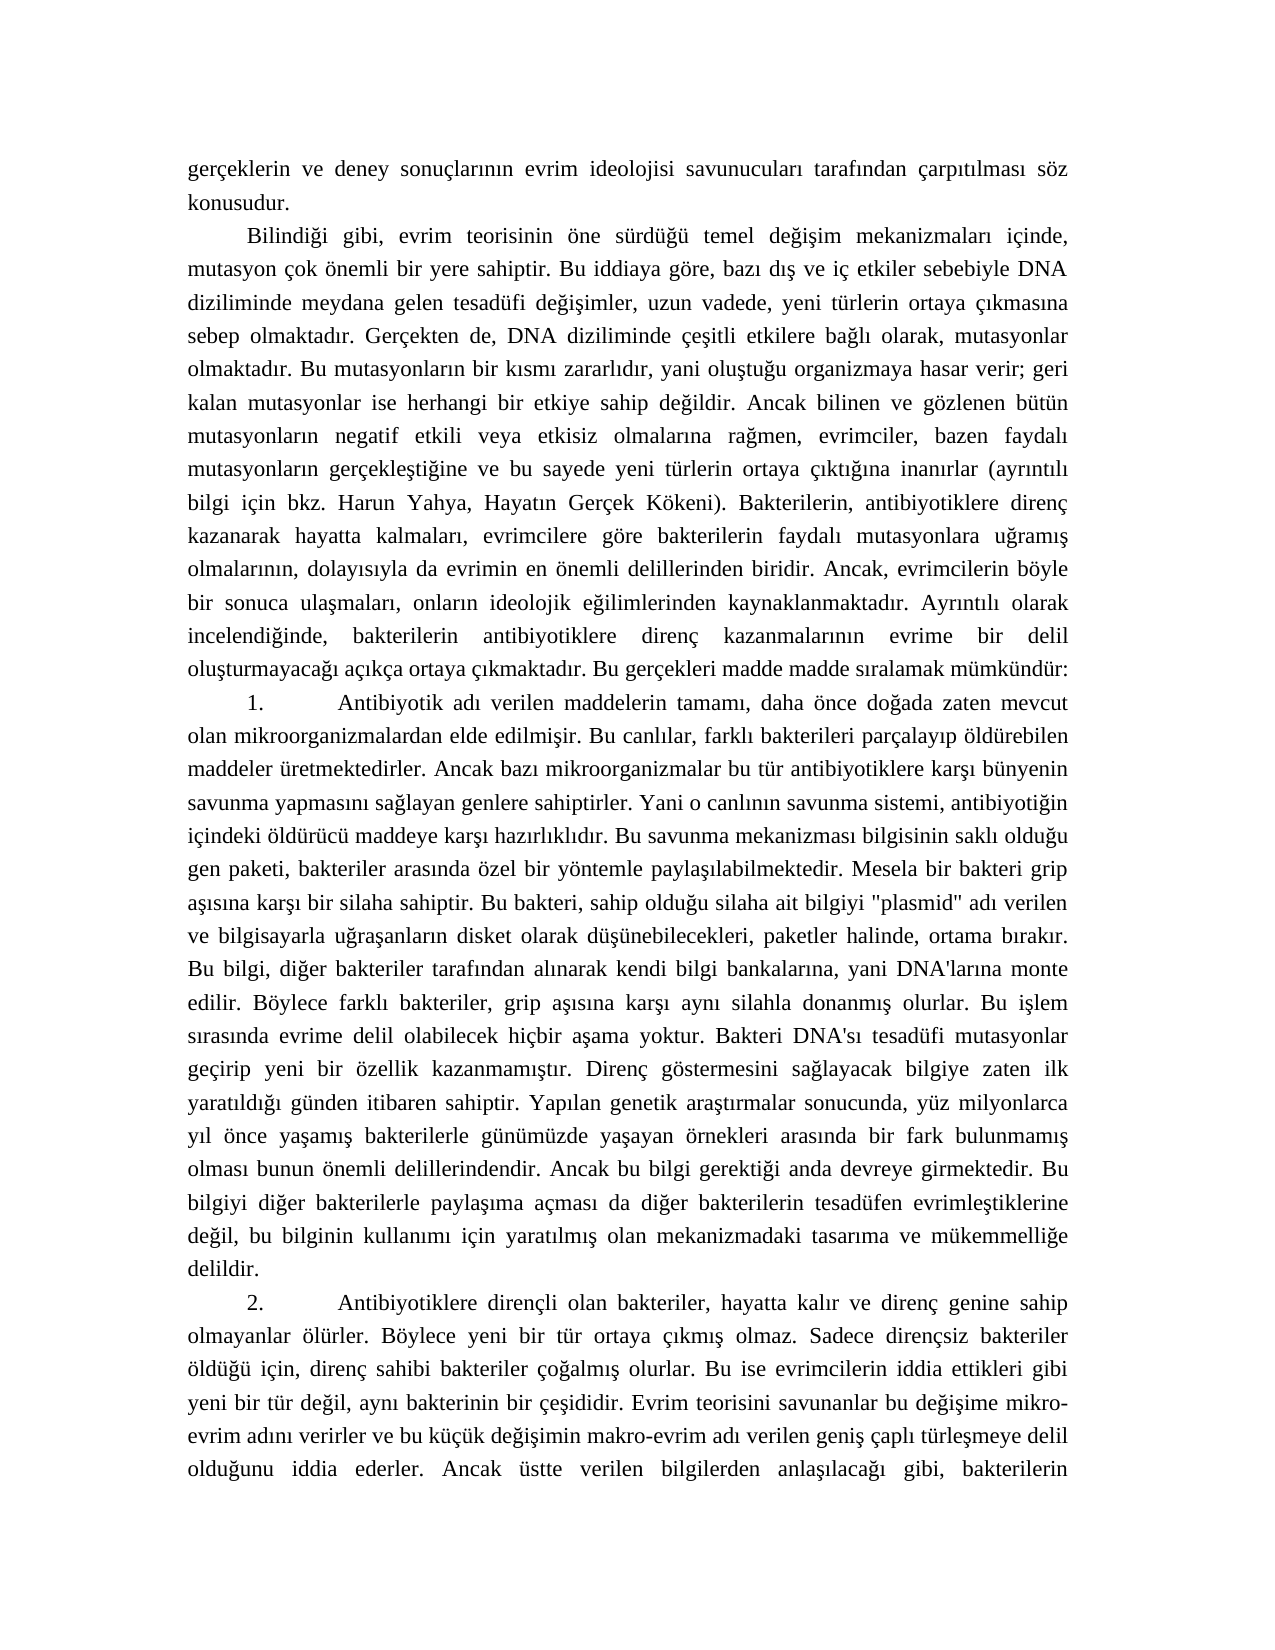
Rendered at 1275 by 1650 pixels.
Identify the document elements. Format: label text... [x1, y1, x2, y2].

text 2. Antibiyotiklere dirençli olan bakteriler, hayatta kalır ve direnç genine sahip olmayanlar ölürler. Böylece yeni bir tür ortaya çıkmış olmaz. Sadece dirençsiz bakteriler öldüğü için, direnç sahibi bakteriler çoğalmış olurlar. Bu ise evrimcilerin iddia ettikleri gibi yeni bir tür değil, aynı bakterinin bir çeşididir. Evrim teorisini savunanlar bu değişime mikro-evrim adını verirler ve bu küçük değişimin makro-evrim adı verilen geniş çaplı türleşmeye delil olduğunu iddia ederler. Ancak üstte verilen bilgilerden anlaşılacağı gibi, bakterilerin [187, 1283, 1070, 1483]
text 1. Antibiyotik adı verilen maddelerin tamamı, daha önce doğada zaten mevcut olan mikroorganizmalardan elde edilmişir. Bu canlılar, farklı bakterileri parçalayıp öldürebilen maddeler üretmektedirler. Ancak bazı mikroorganizmalar bu tür antibiyotiklere karşı bünyenin savunma yapmasını sağlayan genlere sahiptirler. Yani o canlının savunma sistemi, antibiyotiğin içindeki öldürücü maddeye karşı hazırlıklıdır. Bu savunma mekanizması bilgisinin saklı olduğu gen paketi, bakteriler arasında özel bir yöntemle paylaşılabilmektedir. Mesela bir bakteri grip aşısına karşı bir silaha sahiptir. Bu bakteri, sahip olduğu silaha ait bilgiyi "plasmid" adı verilen ve bilgisayarla uğraşanların disket olarak düşünebilecekleri, paketler halinde, ortama bırakır. Bu bilgi, diğer bakteriler tarafından alınarak kendi bilgi bankalarına, yani DNA'larına monte edilir. Böylece farklı bakteriler, grip aşısına karşı aynı silahla donanmış olurlar. Bu işlem sırasında evrime delil olabilecek hiçbir aşama yoktur. Bakteri DNA'sı tesadüfi mutasyonlar geçirip yeni bir özellik kazanmamıştır. Direnç göstermesini sağlayacak bilgiye zaten ilk yaratıldığı günden itibaren sahiptir. Yapılan genetik araştırmalar sonucunda, yüz milyonlarca yıl önce yaşamış bakterilerle günümüzde yaşayan örnekleri arasında bir fark bulunmamış olması bunun önemli delillerindendir. Ancak bu bilgi gerektiği anda devreye girmektedir. Bu bilgiyi diğer bakterilerle paylaşıma açması da diğer bakterilerin tesadüfen evrimleştiklerine değil, bu bilginin kullanımı için yaratılmış olan mekanizmadaki tasarıma ve mükemmelliğe delildir. [187, 683, 1070, 1283]
text gerçeklerin ve deney sonuçlarının evrim ideolojisi savunucuları tarafından çarpıtılması söz konusudur. [187, 150, 1070, 217]
text Bilindiği gibi, evrim teorisinin öne sürdüğü temel değişim mekanizmaları içinde, mutasyon çok önemli bir yere sahiptir. Bu iddiaya göre, bazı dış ve iç etkiler sebebiyle DNA diziliminde meydana gelen tesadüfi değişimler, uzun vadede, yeni türlerin ortaya çıkmasına sebep olmaktadır. Gerçekten de, DNA diziliminde çeşitli etkilere bağlı olarak, mutasyonlar olmaktadır. Bu mutasyonların bir kısmı zararlıdır, yani oluştuğu organizmaya hasar verir; geri kalan mutasyonlar ise herhangi bir etkiye sahip değildir. Ancak bilinen ve gözlenen bütün mutasyonların negatif etkili veya etkisiz olmalarına rağmen, evrimciler, bazen faydalı mutasyonların gerçekleştiğine ve bu sayede yeni türlerin ortaya çıktığına inanırlar (ayrıntılı bilgi için bkz. Harun Yahya, Hayatın Gerçek Kökeni). Bakterilerin, antibiyotiklere direnç kazanarak hayatta kalmaları, evrimcilere göre bakterilerin faydalı mutasyonlara uğramış olmalarının, dolayısıyla da evrimin en önemli delillerinden biridir. Ancak, evrimcilerin böyle bir sonuca ulaşmaları, onların ideolojik eğilimlerinden kaynaklanmaktadır. Ayrıntılı olarak incelendiğinde, bakterilerin antibiyotiklere direnç kazanmalarının evrime bir delil oluşturmayacağı açıkça ortaya çıkmaktadır. Bu gerçekleri madde madde sıralamak mümkündür: [187, 217, 1070, 683]
